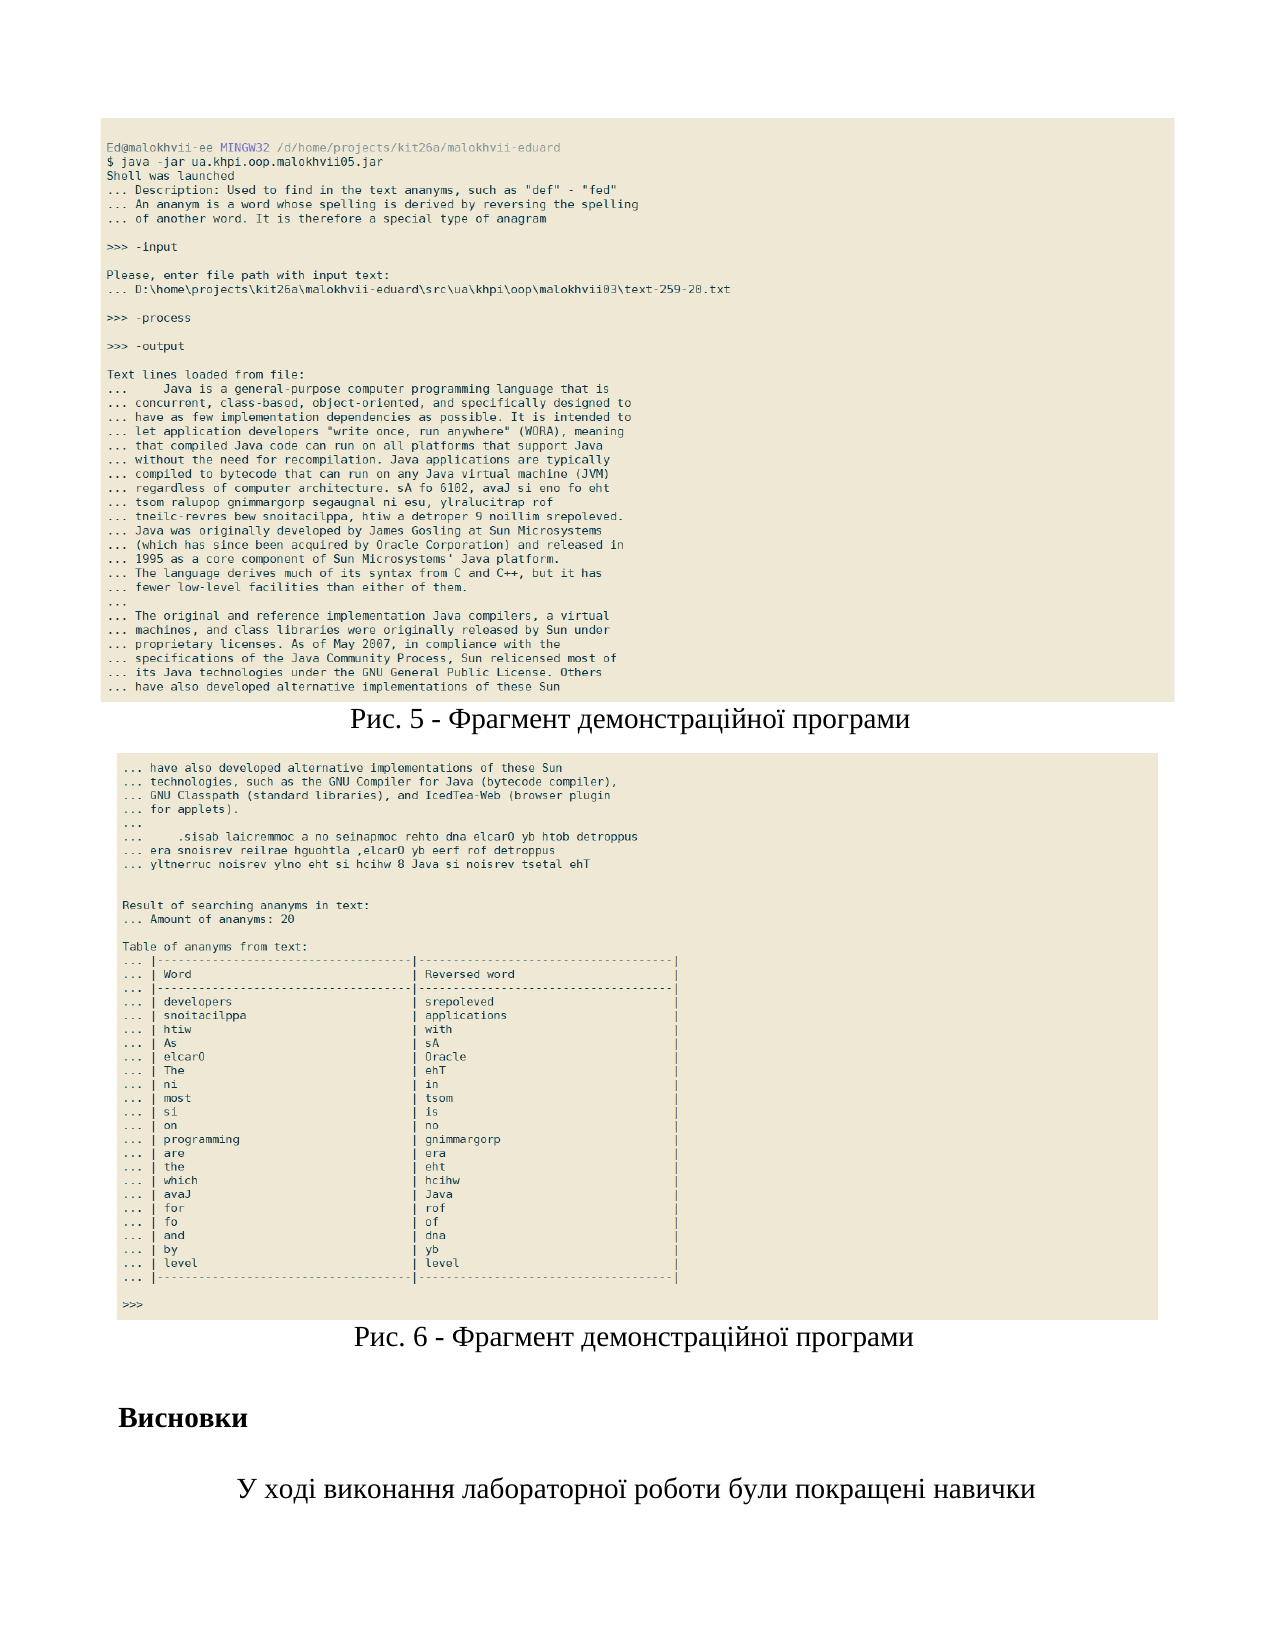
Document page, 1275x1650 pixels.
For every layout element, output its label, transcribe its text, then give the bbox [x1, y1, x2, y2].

text Висновки [118, 1400, 1157, 1433]
picture [117, 753, 1158, 1320]
text У ході виконання лабораторної роботи були покращені навички [118, 1471, 1157, 1504]
text Рис. 5 - Фрагмент демонстраційної програми [118, 702, 1157, 735]
picture [100, 118, 1175, 702]
text Рис. 6 - Фрагмент демонстраційної програми [118, 1320, 1157, 1353]
